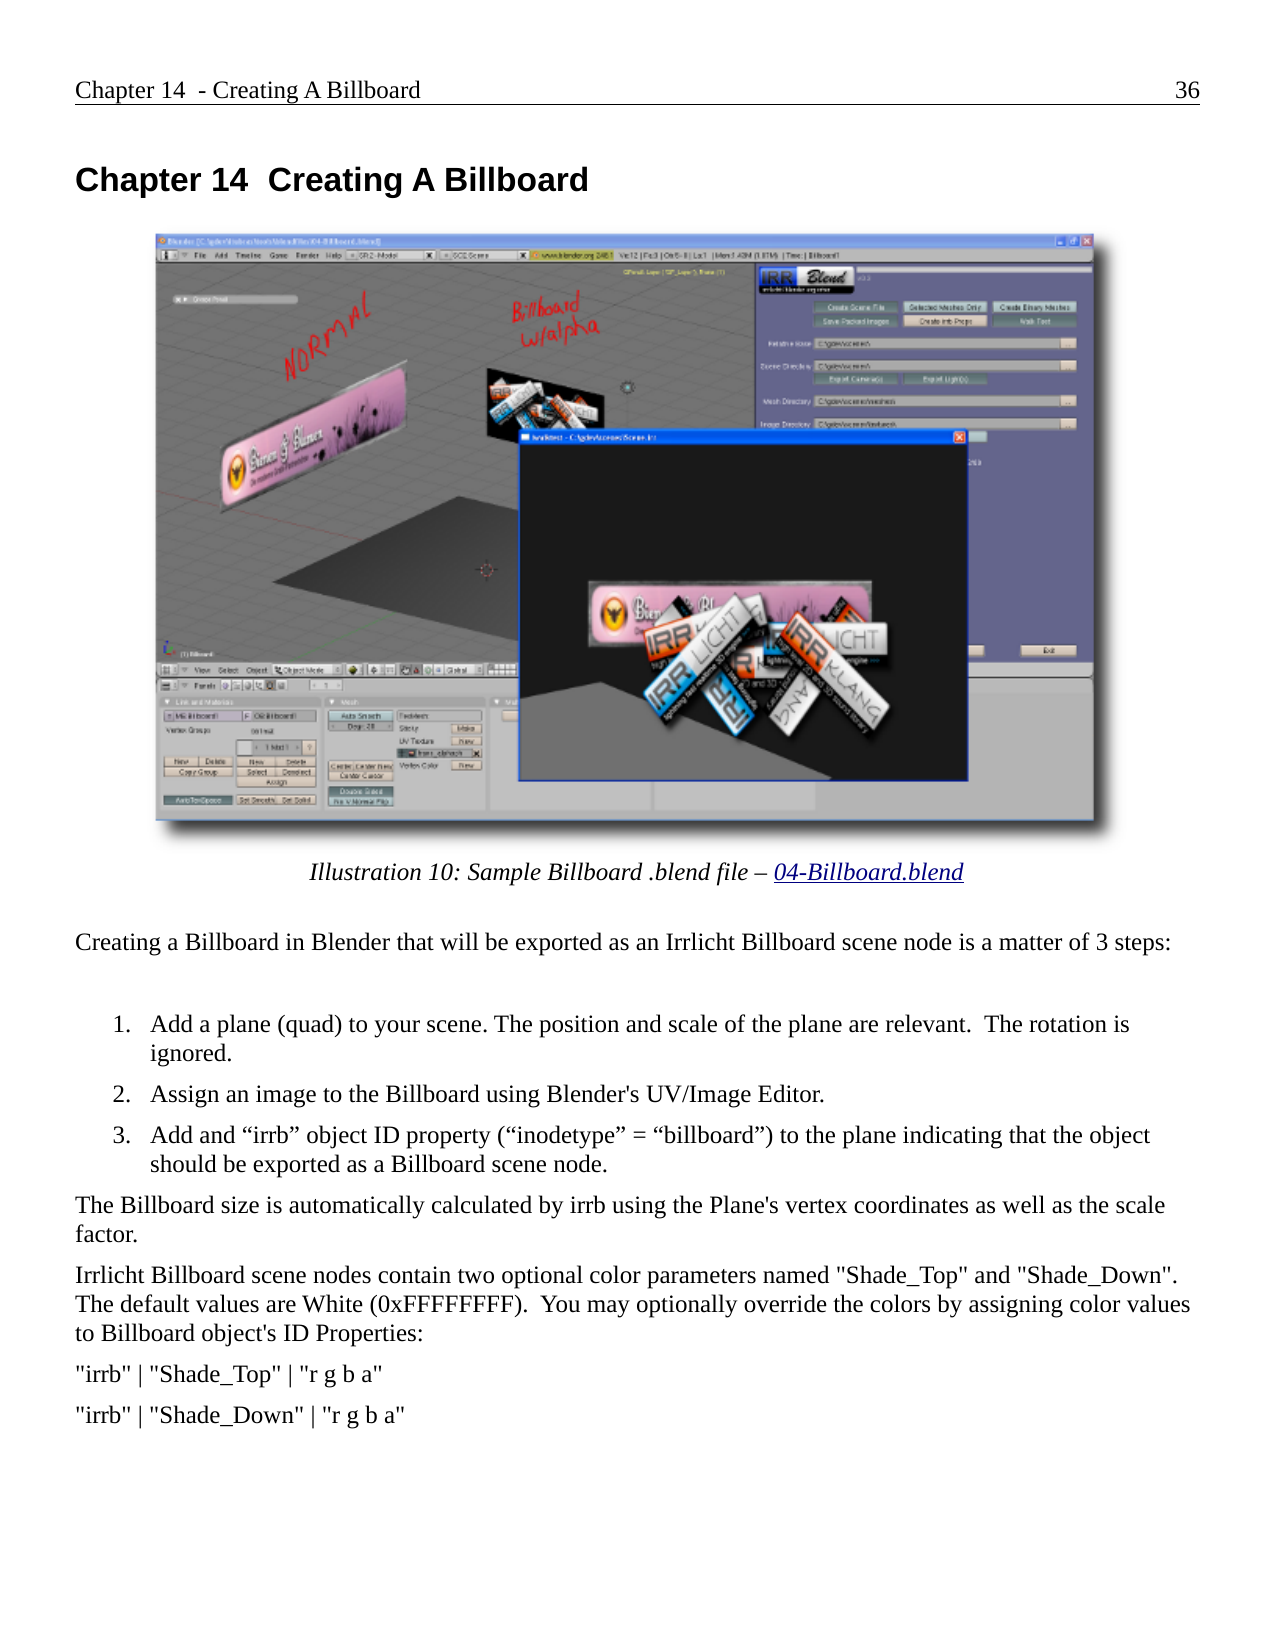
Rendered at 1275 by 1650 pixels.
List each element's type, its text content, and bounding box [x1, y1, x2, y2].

list Add and “irrb” object ID property (“inodetype” = “billboard”) to the plane indicating that the object should be exported as a Billboard scene node. [112, 1120, 1200, 1178]
text "irrb" | "Shade_Top" | "r g b a" [75, 1359, 1200, 1388]
text Illustration 10: Sample Billboard .blend file – 04-Billboard.blend [145, 857, 1130, 885]
list Add a plane (quad) to your scene. The position and scale of the plane are relevant. The rotation is ignored. [112, 1009, 1200, 1067]
text Creating a Billboard in Blender that will be exported as an Irrlicht Billboard scene node is a matter of 3 steps: [75, 927, 1200, 955]
subtitle Creating A Billboard [75, 160, 1200, 199]
text "irrb" | "Shade_Down" | "r g b a" [75, 1400, 1200, 1429]
text The Billboard size is automatically calculated by irrb using the Plane's vertex coordinates as well as the scale factor. [75, 1190, 1200, 1248]
list Assign an image to the Billboard using Blender's UV/Image Editor. [112, 1079, 1200, 1108]
picture [145, 223, 1130, 857]
text Irrlicht Billboard scene nodes contain two optional color parameters named "Shade_Top" and "Shade_Down". The default values are White (0xFFFFFFFF). You may optionally override the colors by assigning color values to Billboard object's ID Properties: [75, 1260, 1200, 1347]
